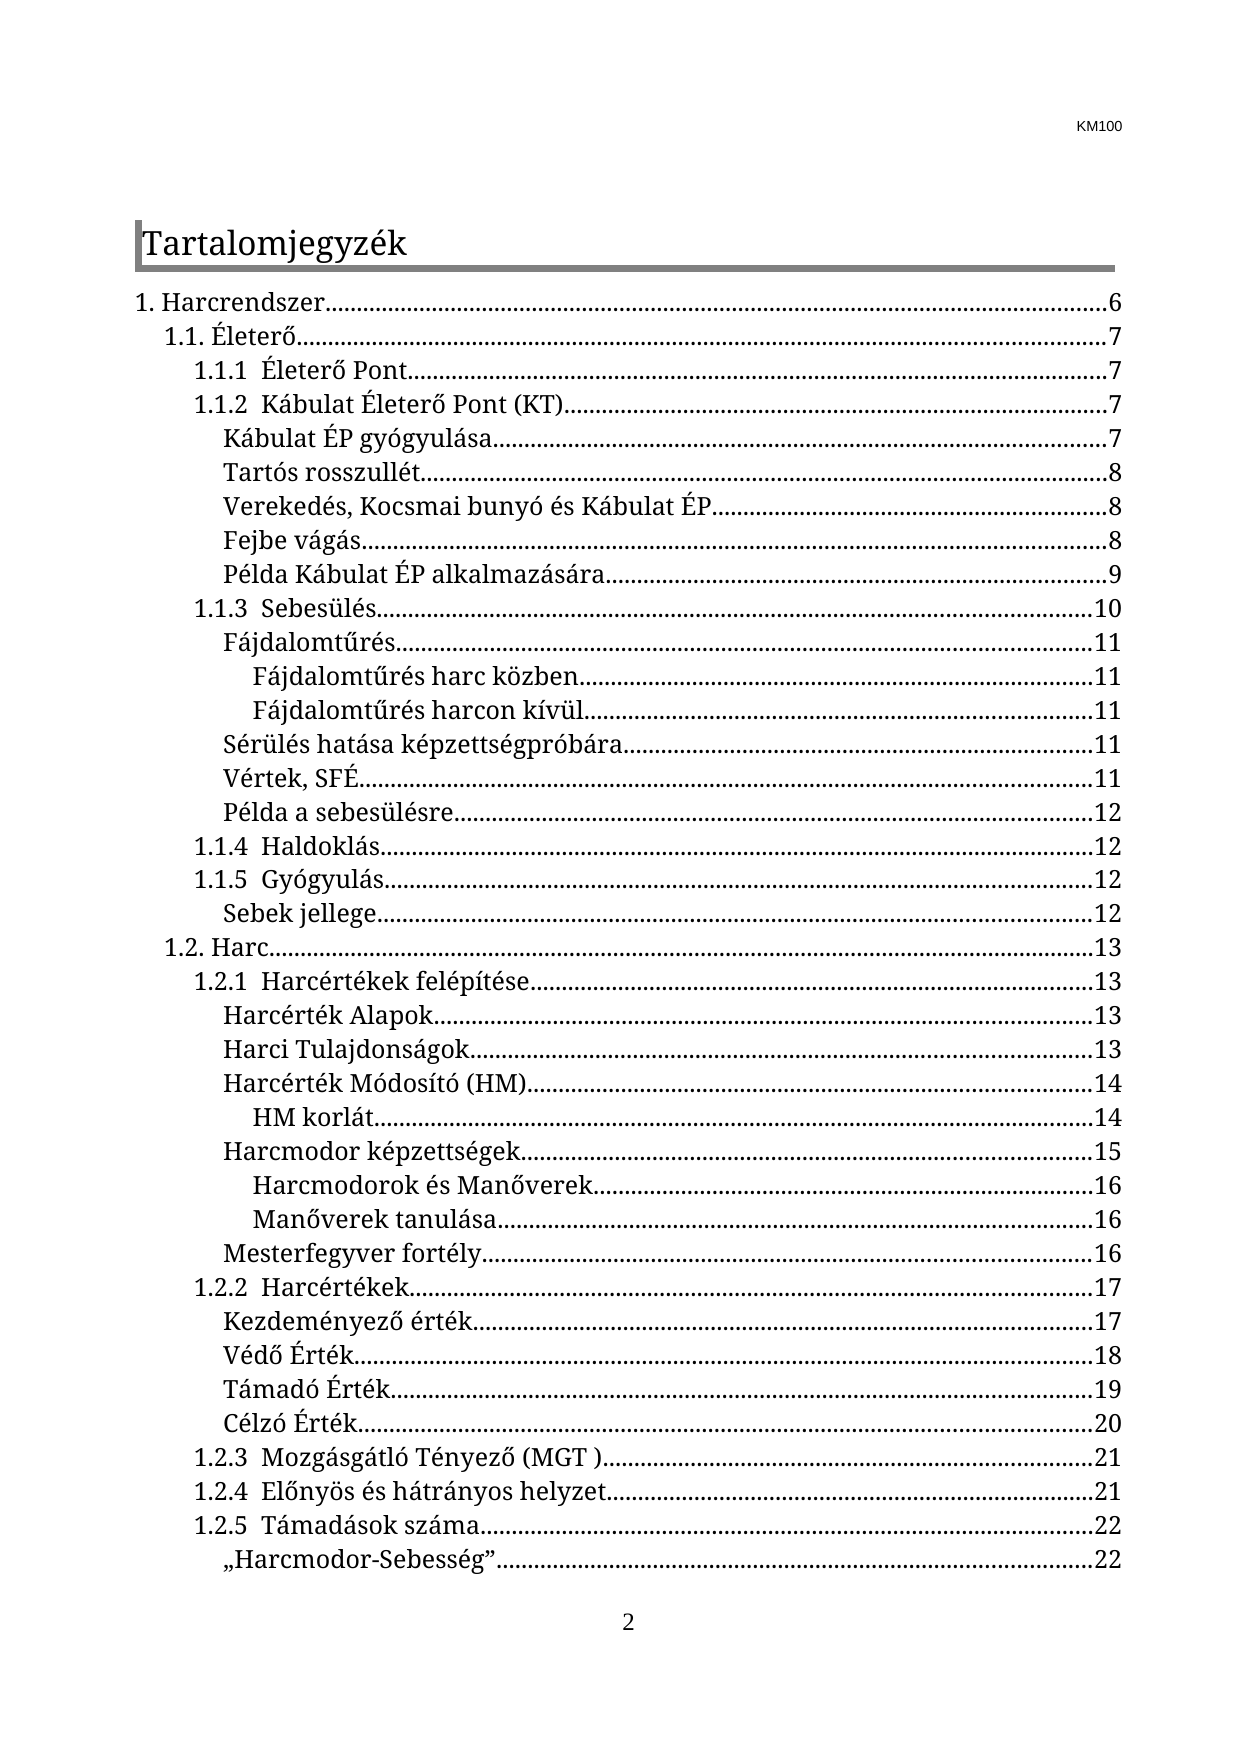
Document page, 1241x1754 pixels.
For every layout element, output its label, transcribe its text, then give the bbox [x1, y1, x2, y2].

text 1.1. Életerő 7 [164, 319, 1122, 353]
text 1.1.5 Gyógyulás 12 [193, 862, 1122, 896]
text Harci Tulajdonságok 13 [223, 1032, 1122, 1066]
text Mesterfegyver fortély 16 [223, 1236, 1122, 1270]
text 1.1.3 Sebesülés 10 [193, 591, 1122, 624]
text 1.1.4 Haldoklás 12 [193, 828, 1122, 862]
text Fájdalomtűrés harc közben 11 [252, 658, 1122, 692]
text Harcérték Alapok 13 [223, 998, 1122, 1032]
text 1.1.1 Életerő Pont 7 [193, 353, 1122, 387]
text Védő Érték 18 [223, 1338, 1122, 1372]
text Példa a sebesülésre 12 [223, 794, 1122, 828]
text Támadó Érték 19 [223, 1372, 1122, 1406]
text Kezdeményező érték 17 [223, 1304, 1122, 1338]
text Harcmodor képzettségek 15 [223, 1134, 1122, 1168]
text Vértek, SFÉ 11 [223, 760, 1122, 794]
text Sérülés hatása képzettségpróbára 11 [223, 726, 1122, 760]
text Fájdalomtűrés 11 [223, 624, 1122, 658]
text HM korlát 14 [252, 1100, 1122, 1134]
text 1.2.2 Harcértékek 17 [193, 1270, 1122, 1304]
text Fejbe vágás 8 [223, 523, 1122, 557]
text Példa Kábulat ÉP alkalmazására 9 [223, 557, 1122, 591]
text 1. Harcrendszer 6 [134, 285, 1122, 319]
text Harcmodorok és Manőverek 16 [252, 1168, 1122, 1202]
text Harcérték Módosító (HM) 14 [223, 1066, 1122, 1100]
text 1.1.2 Kábulat Életerő Pont (KT) 7 [193, 387, 1122, 421]
text Manőverek tanulása 16 [252, 1202, 1122, 1236]
text Sebek jellege 12 [223, 896, 1122, 930]
text Kábulat ÉP gyógyulása 7 [223, 421, 1122, 455]
text 1.2.3 Mozgásgátló Tényező (MGT ) 21 [193, 1439, 1122, 1473]
text 1.2.5 Támadások száma 22 [193, 1507, 1122, 1541]
text Fájdalomtűrés harcon kívül 11 [252, 692, 1122, 726]
text Tartós rosszullét 8 [223, 455, 1122, 489]
text 1.2. Harc 13 [164, 930, 1122, 964]
text Célzó Érték 20 [223, 1406, 1122, 1439]
subtitle Tartalomjegyzék [142, 220, 1122, 265]
text Verekedés, Kocsmai bunyó és Kábulat ÉP 8 [223, 489, 1122, 523]
text „Harcmodor-Sebesség” 22 [223, 1541, 1122, 1575]
text 1.2.4 Előnyös és hátrányos helyzet 21 [193, 1473, 1122, 1507]
text 1.2.1 Harcértékek felépítése 13 [193, 964, 1122, 998]
